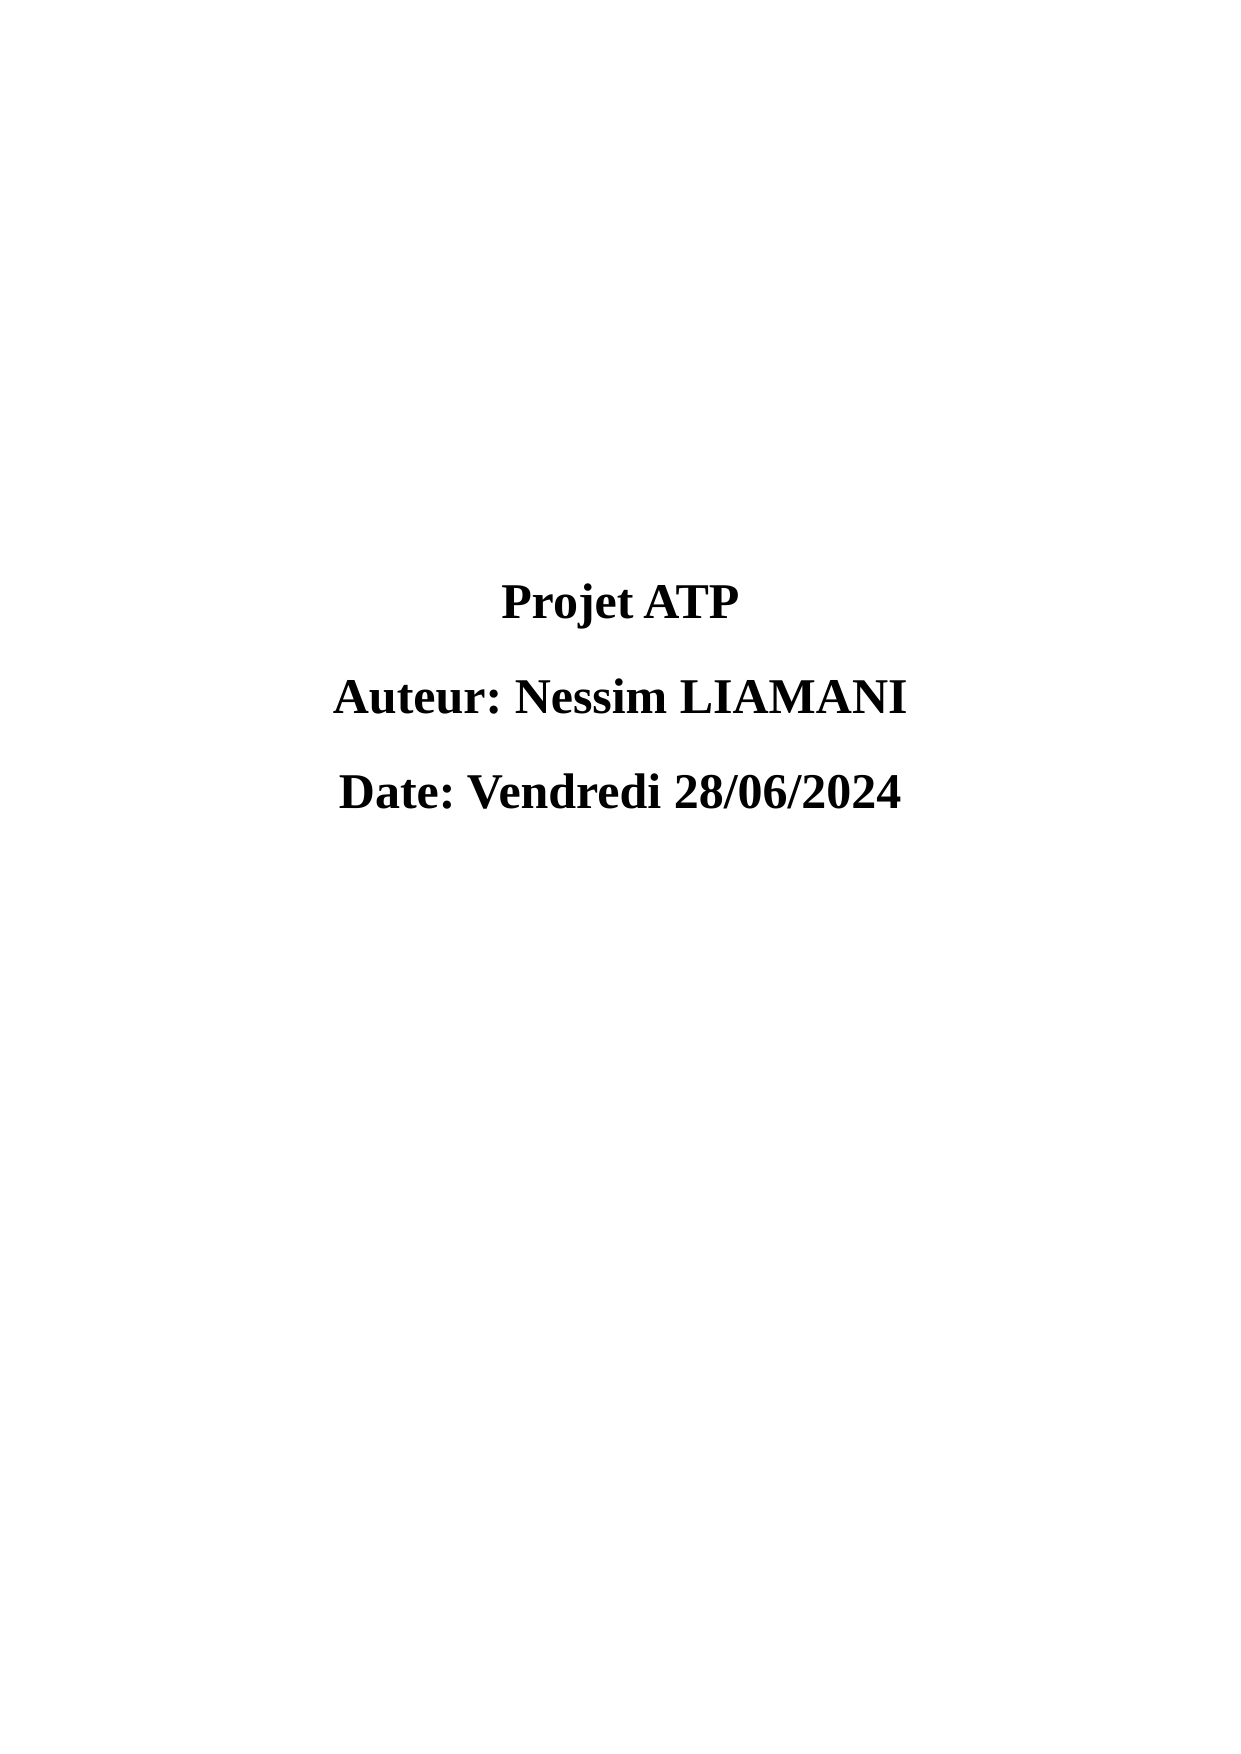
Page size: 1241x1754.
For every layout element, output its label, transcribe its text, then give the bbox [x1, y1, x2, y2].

subtitle Auteur: Nessim LIAMANI [118, 667, 1122, 724]
subtitle Projet ATP [118, 572, 1122, 629]
subtitle Date: Vendredi 28/06/2024 [118, 762, 1122, 819]
